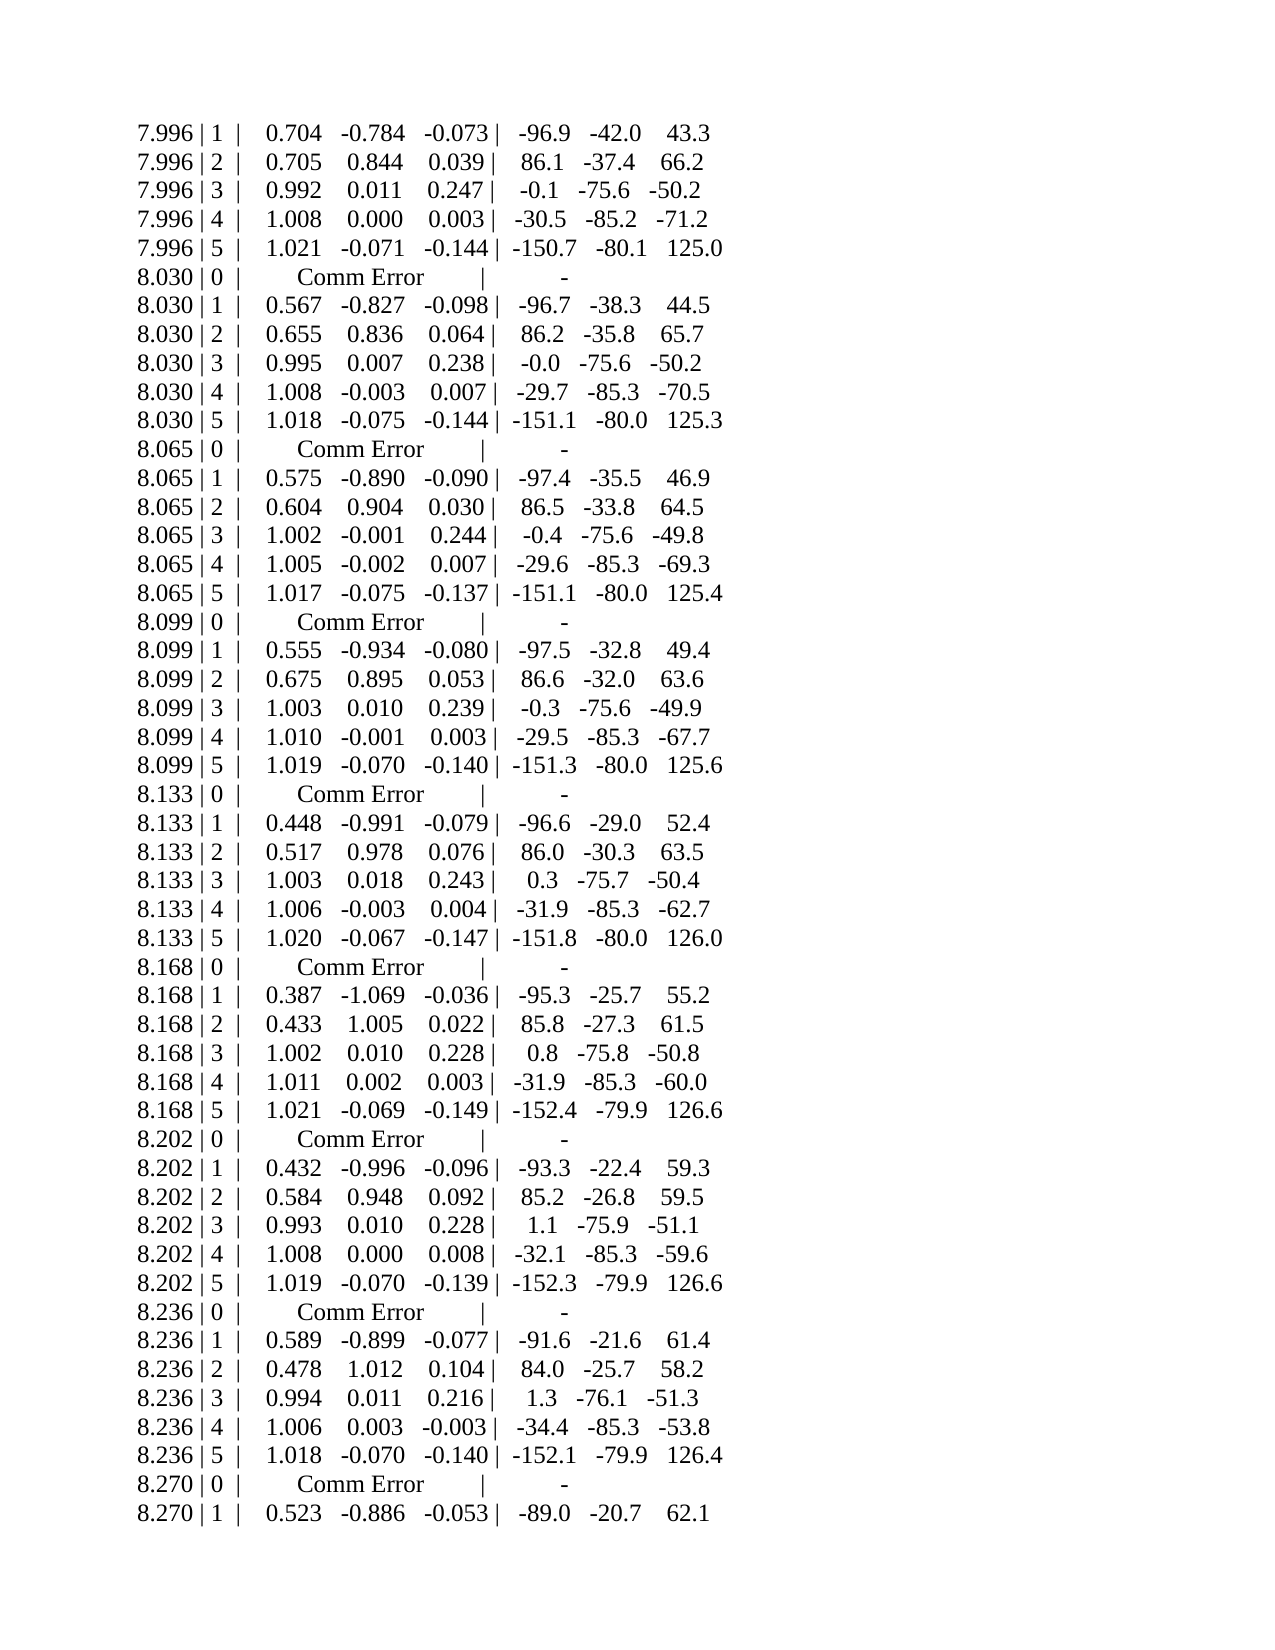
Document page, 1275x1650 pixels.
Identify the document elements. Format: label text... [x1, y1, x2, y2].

text 8.202 | 4 | 1.008 0.000 0.008 | -32.1 -85.3 -59.6 [118, 1239, 1157, 1268]
text 8.030 | 4 | 1.008 -0.003 0.007 | -29.7 -85.3 -70.5 [118, 377, 1157, 406]
text 8.099 | 1 | 0.555 -0.934 -0.080 | -97.5 -32.8 49.4 [118, 636, 1157, 664]
text 8.270 | 0 | Comm Error | - [118, 1469, 1157, 1498]
text 8.133 | 3 | 1.003 0.018 0.243 | 0.3 -75.7 -50.4 [118, 866, 1157, 894]
text 8.133 | 4 | 1.006 -0.003 0.004 | -31.9 -85.3 -62.7 [118, 894, 1157, 923]
text 8.065 | 4 | 1.005 -0.002 0.007 | -29.6 -85.3 -69.3 [118, 549, 1157, 578]
text 8.065 | 0 | Comm Error | - [118, 434, 1157, 463]
text 8.236 | 3 | 0.994 0.011 0.216 | 1.3 -76.1 -51.3 [118, 1383, 1157, 1412]
text 7.996 | 5 | 1.021 -0.071 -0.144 | -150.7 -80.1 125.0 [118, 233, 1157, 262]
text 8.168 | 3 | 1.002 0.010 0.228 | 0.8 -75.8 -50.8 [118, 1038, 1157, 1067]
text 8.065 | 5 | 1.017 -0.075 -0.137 | -151.1 -80.0 125.4 [118, 578, 1157, 607]
text 8.099 | 5 | 1.019 -0.070 -0.140 | -151.3 -80.0 125.6 [118, 751, 1157, 779]
text 8.168 | 5 | 1.021 -0.069 -0.149 | -152.4 -79.9 126.6 [118, 1096, 1157, 1124]
text 8.202 | 3 | 0.993 0.010 0.228 | 1.1 -75.9 -51.1 [118, 1211, 1157, 1239]
text 8.030 | 2 | 0.655 0.836 0.064 | 86.2 -35.8 65.7 [118, 319, 1157, 348]
text 8.065 | 3 | 1.002 -0.001 0.244 | -0.4 -75.6 -49.8 [118, 521, 1157, 549]
text 7.996 | 4 | 1.008 0.000 0.003 | -30.5 -85.2 -71.2 [118, 204, 1157, 233]
text 8.030 | 1 | 0.567 -0.827 -0.098 | -96.7 -38.3 44.5 [118, 291, 1157, 319]
text 8.202 | 2 | 0.584 0.948 0.092 | 85.2 -26.8 59.5 [118, 1182, 1157, 1211]
text 8.168 | 2 | 0.433 1.005 0.022 | 85.8 -27.3 61.5 [118, 1009, 1157, 1038]
text 8.236 | 1 | 0.589 -0.899 -0.077 | -91.6 -21.6 61.4 [118, 1326, 1157, 1354]
text 8.270 | 1 | 0.523 -0.886 -0.053 | -89.0 -20.7 62.1 [118, 1498, 1157, 1527]
text 8.168 | 1 | 0.387 -1.069 -0.036 | -95.3 -25.7 55.2 [118, 981, 1157, 1009]
text 8.133 | 5 | 1.020 -0.067 -0.147 | -151.8 -80.0 126.0 [118, 923, 1157, 952]
text 8.168 | 4 | 1.011 0.002 0.003 | -31.9 -85.3 -60.0 [118, 1067, 1157, 1096]
text 8.065 | 2 | 0.604 0.904 0.030 | 86.5 -33.8 64.5 [118, 492, 1157, 521]
text 8.202 | 5 | 1.019 -0.070 -0.139 | -152.3 -79.9 126.6 [118, 1268, 1157, 1297]
text 8.065 | 1 | 0.575 -0.890 -0.090 | -97.4 -35.5 46.9 [118, 463, 1157, 492]
text 8.099 | 4 | 1.010 -0.001 0.003 | -29.5 -85.3 -67.7 [118, 722, 1157, 751]
text 8.030 | 0 | Comm Error | - [118, 262, 1157, 291]
text 8.236 | 0 | Comm Error | - [118, 1297, 1157, 1326]
text 8.168 | 0 | Comm Error | - [118, 952, 1157, 981]
text 8.099 | 3 | 1.003 0.010 0.239 | -0.3 -75.6 -49.9 [118, 693, 1157, 722]
text 8.099 | 2 | 0.675 0.895 0.053 | 86.6 -32.0 63.6 [118, 664, 1157, 693]
text 8.099 | 0 | Comm Error | - [118, 607, 1157, 636]
text 8.030 | 5 | 1.018 -0.075 -0.144 | -151.1 -80.0 125.3 [118, 406, 1157, 434]
text 8.236 | 5 | 1.018 -0.070 -0.140 | -152.1 -79.9 126.4 [118, 1441, 1157, 1469]
text 8.202 | 0 | Comm Error | - [118, 1124, 1157, 1153]
text 8.202 | 1 | 0.432 -0.996 -0.096 | -93.3 -22.4 59.3 [118, 1153, 1157, 1182]
text 8.133 | 0 | Comm Error | - [118, 779, 1157, 808]
text 8.030 | 3 | 0.995 0.007 0.238 | -0.0 -75.6 -50.2 [118, 348, 1157, 377]
text 7.996 | 1 | 0.704 -0.784 -0.073 | -96.9 -42.0 43.3 [118, 118, 1157, 147]
text 7.996 | 3 | 0.992 0.011 0.247 | -0.1 -75.6 -50.2 [118, 176, 1157, 204]
text 8.236 | 4 | 1.006 0.003 -0.003 | -34.4 -85.3 -53.8 [118, 1412, 1157, 1441]
text 7.996 | 2 | 0.705 0.844 0.039 | 86.1 -37.4 66.2 [118, 147, 1157, 176]
text 8.133 | 1 | 0.448 -0.991 -0.079 | -96.6 -29.0 52.4 [118, 808, 1157, 837]
text 8.133 | 2 | 0.517 0.978 0.076 | 86.0 -30.3 63.5 [118, 837, 1157, 866]
text 8.236 | 2 | 0.478 1.012 0.104 | 84.0 -25.7 58.2 [118, 1354, 1157, 1383]
